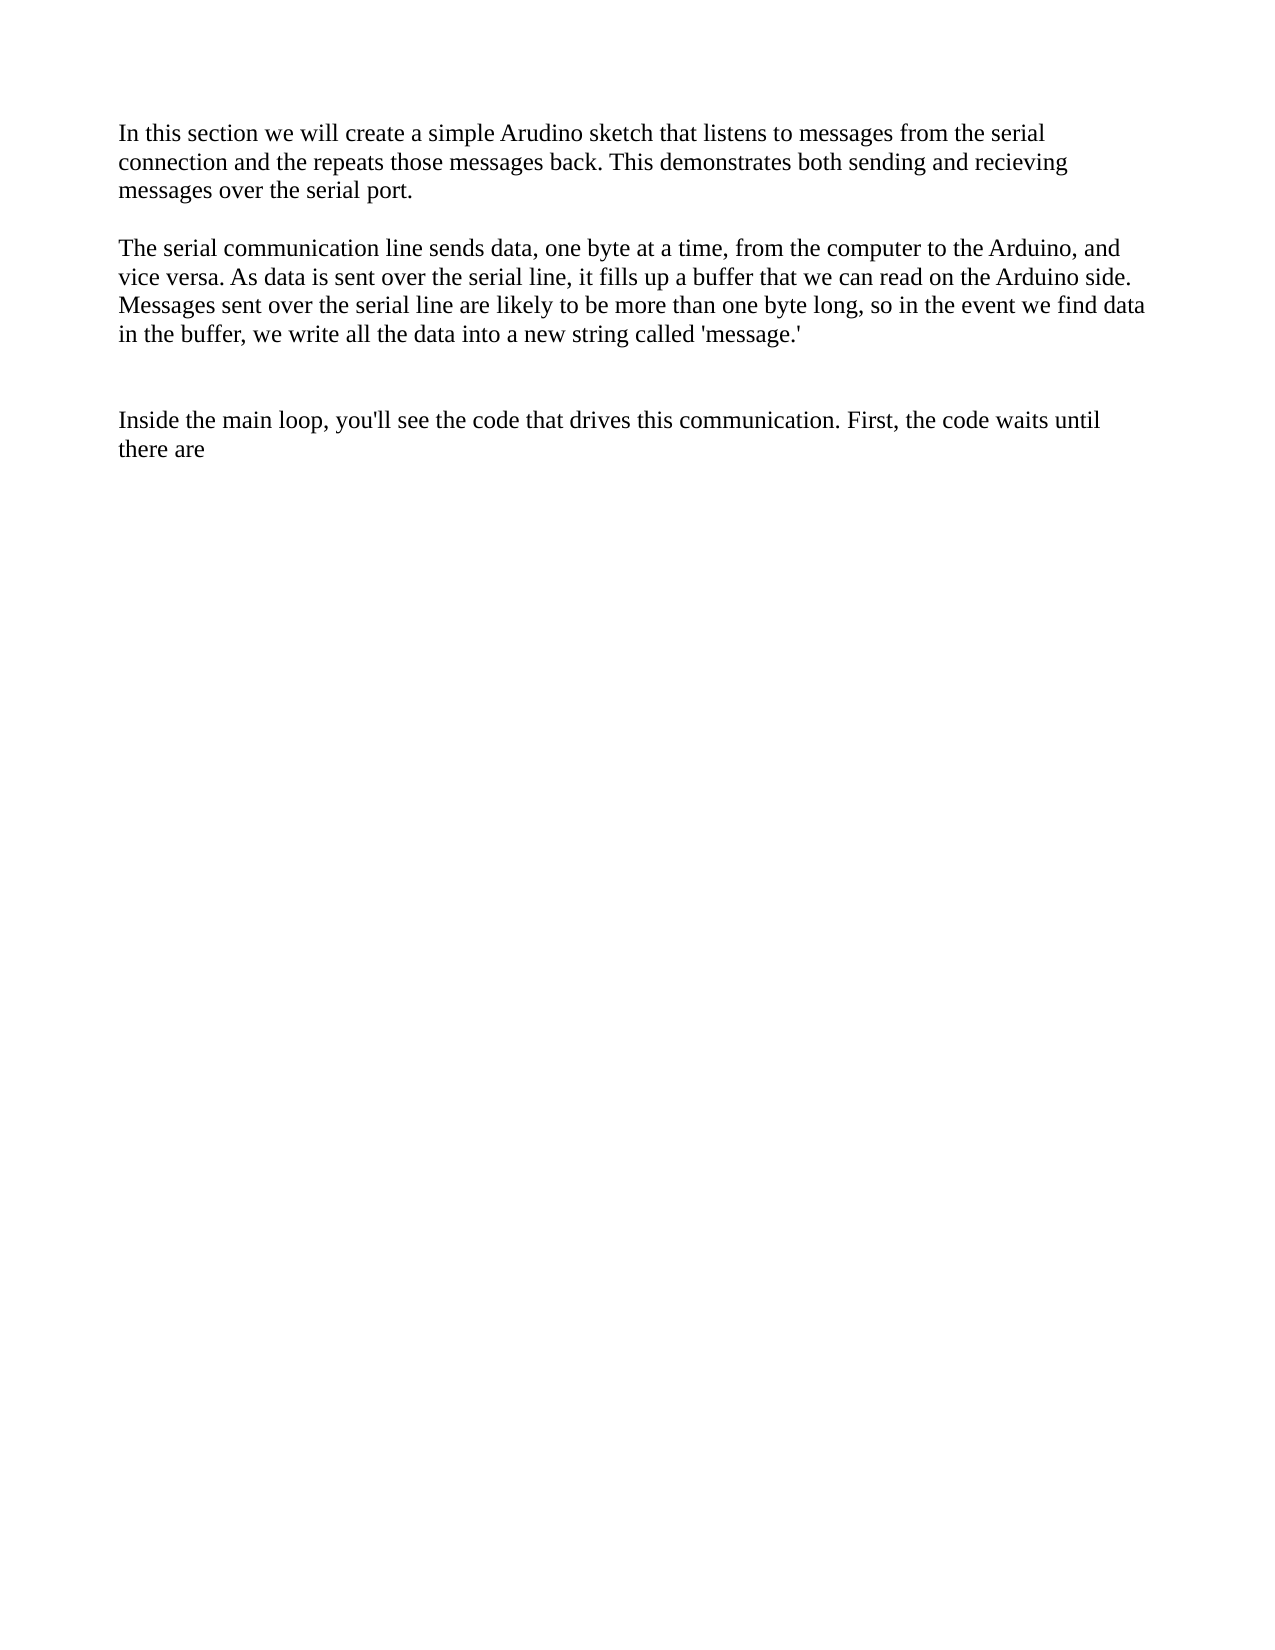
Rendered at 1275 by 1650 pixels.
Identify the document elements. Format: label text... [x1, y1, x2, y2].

text In this section we will create a simple Arudino sketch that listens to messages from the serial connection and the repeats those messages back. This demonstrates both sending and recieving messages over the serial port. The serial communication line sends data, one byte at a time, from the computer to the Arduino, and vice versa. As data is sent over the serial line, it fills up a buffer that we can read on the Arduino side. Messages sent over the serial line are likely to be more than one byte long, so in the event we find data in the buffer, we write all the data into a new string called 'message.' [118, 118, 1157, 348]
text Inside the main loop, you'll see the code that drives this communication. First, the code waits until there are [118, 348, 1157, 463]
